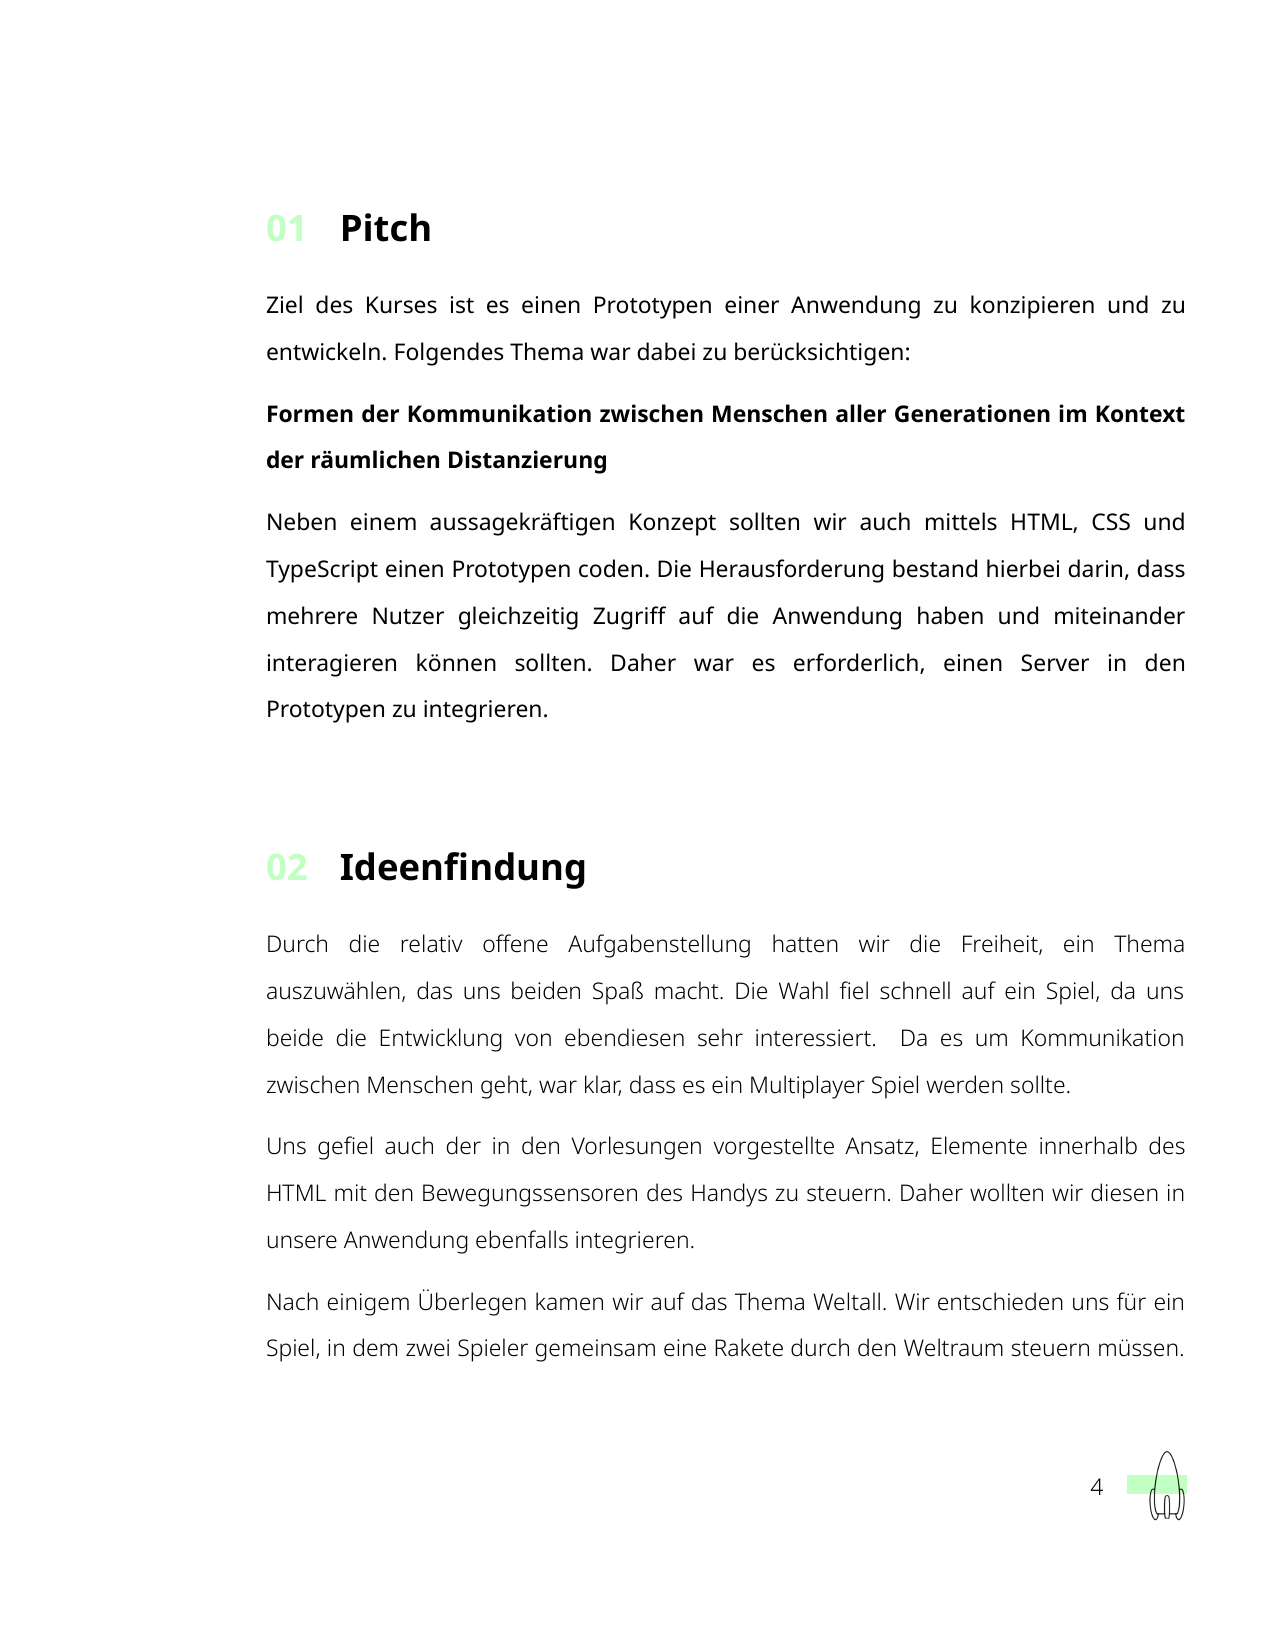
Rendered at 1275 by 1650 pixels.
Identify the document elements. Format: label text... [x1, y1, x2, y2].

text Uns gefiel auch der in den Vorlesungen vorgestellte Ansatz, Elemente innerhalb des HTML mit den Bewegungssensoren des Handys zu steuern. Daher wollten wir diesen in unsere Anwendung ebenfalls integrieren. [266, 1130, 1186, 1255]
text Nach einigem Überlegen kamen wir auf das Thema Weltall. Wir entschieden uns für ein Spiel, in dem zwei Spieler gemeinsam eine Rakete durch den Weltraum steuern müssen. [266, 1286, 1186, 1364]
text Formen der Kommunikation zwischen Menschen aller Generationen im Kontext der räumlichen Distanzierung [266, 397, 1186, 476]
text Ziel des Kurses ist es einen Prototypen einer Anwendung zu konzipieren und zu entwickeln. Folgendes Thema war dabei zu berücksichtigen: [266, 289, 1186, 367]
text Neben einem aussagekräftigen Konzept sollten wir auch mittels HTML, CSS und TypeScript einen Prototypen coden. Die Herausforderung bestand hierbei darin, dass mehrere Nutzer gleichzeitig Zugriff auf die Anwendung haben und miteinander interagieren können sollten. Daher war es erforderlich, einen Server in den Prototypen zu integrieren. [266, 506, 1186, 724]
text Durch die relativ offene Aufgabenstellung hatten wir die Freiheit, ein Thema auszuwählen, das uns beiden Spaß macht. Die Wahl fiel schnell auf ein Spiel, da uns beide die Entwicklung von ebendiesen sehr interessiert. Da es um Kommunikation zwischen Menschen geht, war klar, dass es ein Multiplayer Spiel werden sollte. [266, 928, 1186, 1100]
subtitle 02 Ideenfindung [266, 841, 1186, 891]
subtitle 01 Pitch [266, 202, 1186, 252]
